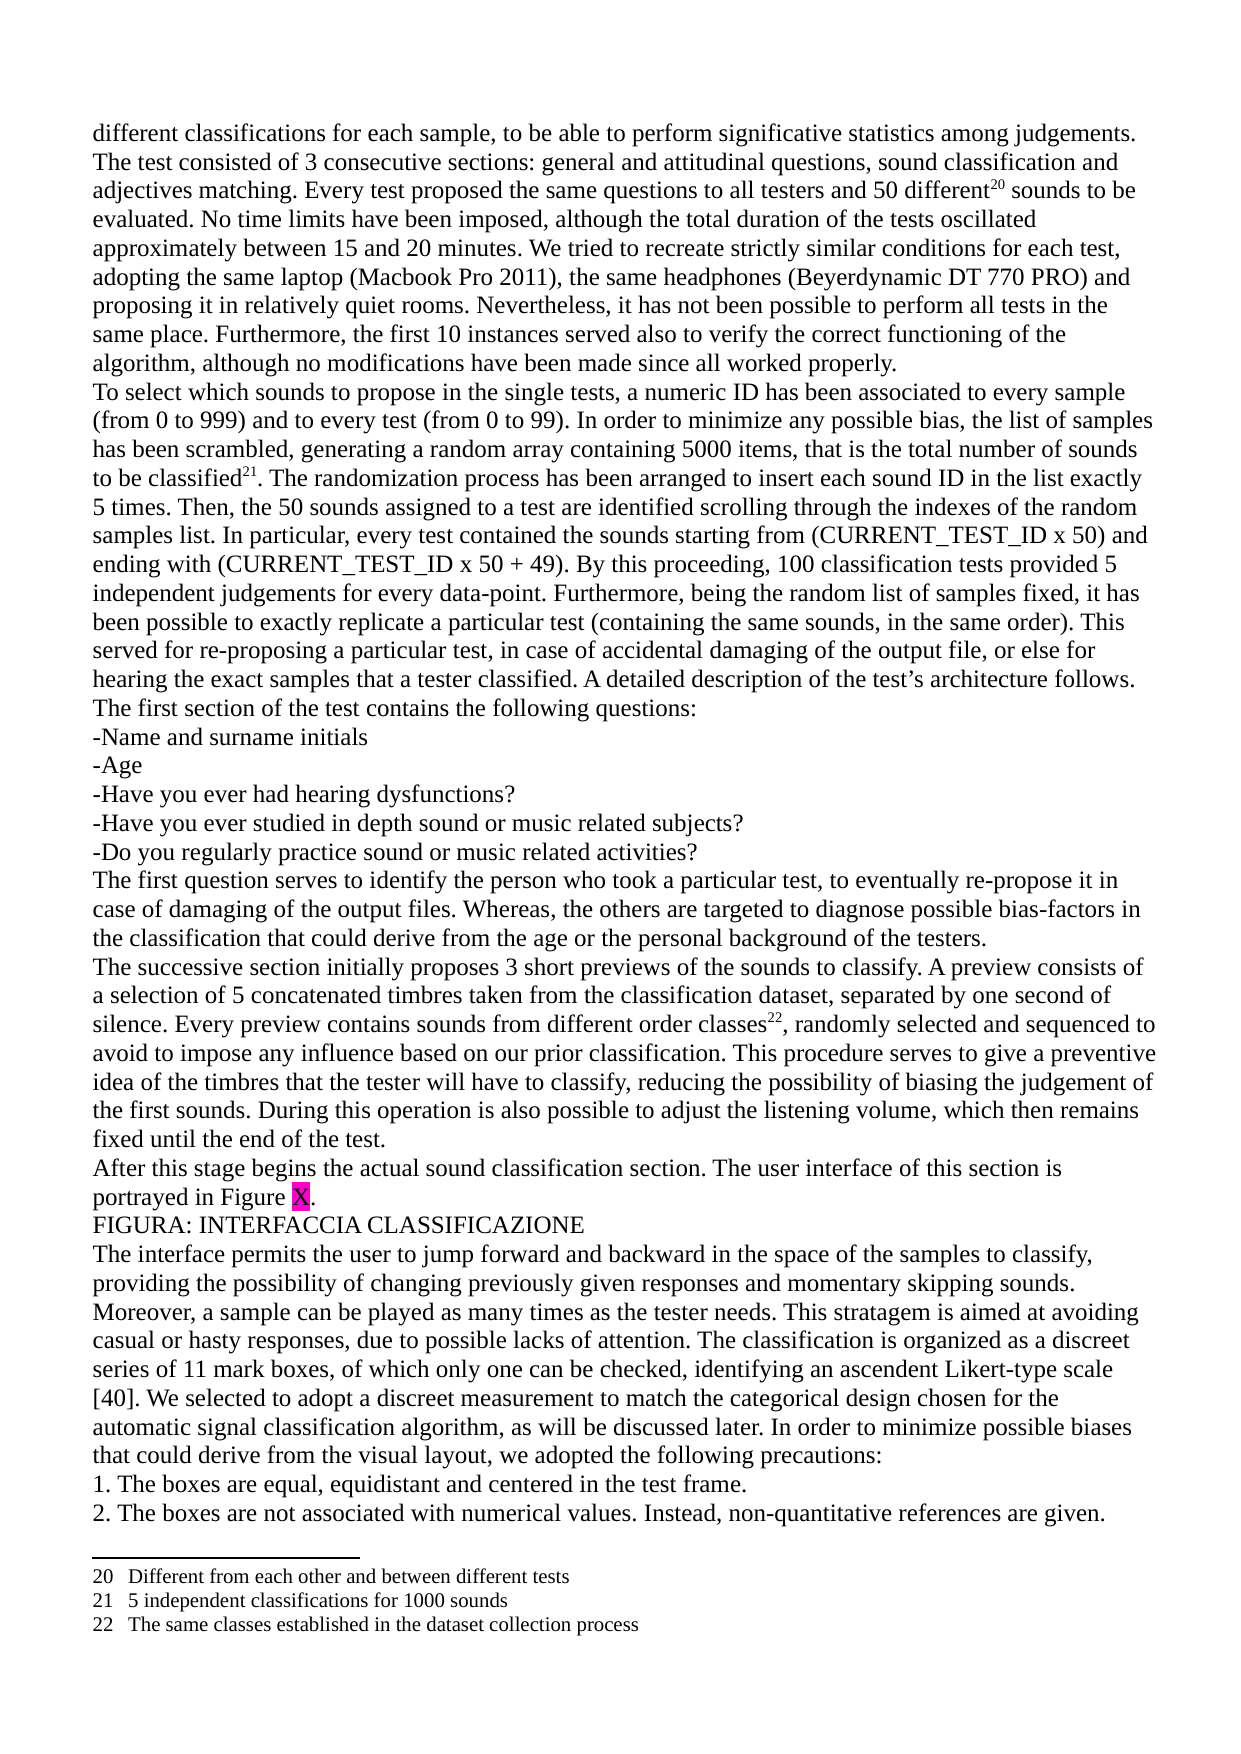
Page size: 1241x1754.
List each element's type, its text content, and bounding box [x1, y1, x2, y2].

text FIGURA: INTERFACCIA CLASSIFICAZIONE [92, 1211, 1160, 1239]
text The first question serves to identify the person who took a particular test, to eventually re-propose it in case of damaging of the output files. Whereas, the others are targeted to diagnose possible bias-factors in the classification that could derive from the age or the personal background of the testers. [92, 866, 1160, 952]
text The first section of the test contains the following questions: [92, 693, 1160, 722]
text The interface permits the user to jump forward and backward in the space of the samples to classify, providing the possibility of changing previously given responses and momentary skipping sounds. Moreover, a sample can be played as many times as the tester needs. This stratagem is aimed at avoiding casual or hasty responses, due to possible lacks of attention. The classification is organized as a discreet series of 11 mark boxes, of which only one can be checked, identifying an ascendent Likert-type scale [40]. We selected to adopt a discreet measurement to match the categorical design chosen for the automatic signal classification algorithm, as will be discussed later. In order to minimize possible biases that could derive from the visual layout, we adopted the following precautions: [92, 1239, 1160, 1469]
text -Do you regularly practice sound or music related activities? [92, 837, 1160, 866]
text -Have you ever studied in depth sound or music related subjects? [92, 808, 1160, 837]
text The successive section initially proposes 3 short previews of the sounds to classify. A preview consists of a selection of 5 concatenated timbres taken from the classification dataset, separated by one second of silence. Every preview contains sounds from different order classes, randomly selected and sequenced to avoid to impose any influence based on our prior classification. This procedure serves to give a preventive idea of the timbres that the tester will have to classify, reducing the possibility of biasing the judgement of the first sounds. During this operation is also possible to adjust the listening volume, which then remains fixed until the end of the test. [92, 952, 1160, 1153]
text different classifications for each sample, to be able to perform significative statistics among judgements. The test consisted of 3 consecutive sections: general and attitudinal questions, sound classification and adjectives matching. Every test proposed the same questions to all testers and 50 different sounds to be evaluated. No time limits have been imposed, although the total duration of the tests oscillated approximately between 15 and 20 minutes. We tried to recreate strictly similar conditions for each test, adopting the same laptop (Macbook Pro 2011), the same headphones (Beyerdynamic DT 770 PRO) and proposing it in relatively quiet rooms. Nevertheless, it has not been possible to perform all tests in the same place. Furthermore, the first 10 instances served also to verify the correct functioning of the algorithm, although no modifications have been made since all worked properly. [92, 118, 1160, 377]
text After this stage begins the actual sound classification section. The user interface of this section is portrayed in Figure X. [92, 1153, 1160, 1211]
text The same classes established in the dataset collection process [92, 1612, 1160, 1636]
text Different from each other and between different tests [92, 1564, 1160, 1588]
text -Age [92, 751, 1160, 779]
text 2. The boxes are not associated with numerical values. Instead, non-quantitative references are given. [92, 1498, 1160, 1527]
text 5 independent classifications for 1000 sounds [92, 1588, 1160, 1612]
text -Name and surname initials [92, 722, 1160, 751]
text 1. The boxes are equal, equidistant and centered in the test frame. [92, 1469, 1160, 1498]
text To select which sounds to propose in the single tests, a numeric ID has been associated to every sample (from 0 to 999) and to every test (from 0 to 99). In order to minimize any possible bias, the list of samples has been scrambled, generating a random array containing 5000 items, that is the total number of sounds to be classified. The randomization process has been arranged to insert each sound ID in the list exactly 5 times. Then, the 50 sounds assigned to a test are identified scrolling through the indexes of the random samples list. In particular, every test contained the sounds starting from (CURRENT_TEST_ID x 50) and ending with (CURRENT_TEST_ID x 50 + 49). By this proceeding, 100 classification tests provided 5 independent judgements for every data-point. Furthermore, being the random list of samples fixed, it has been possible to exactly replicate a particular test (containing the same sounds, in the same order). This served for re-proposing a particular test, in case of accidental damaging of the output file, or else for hearing the exact samples that a tester classified. A detailed description of the test’s architecture follows. [92, 377, 1160, 693]
text -Have you ever had hearing dysfunctions? [92, 779, 1160, 808]
